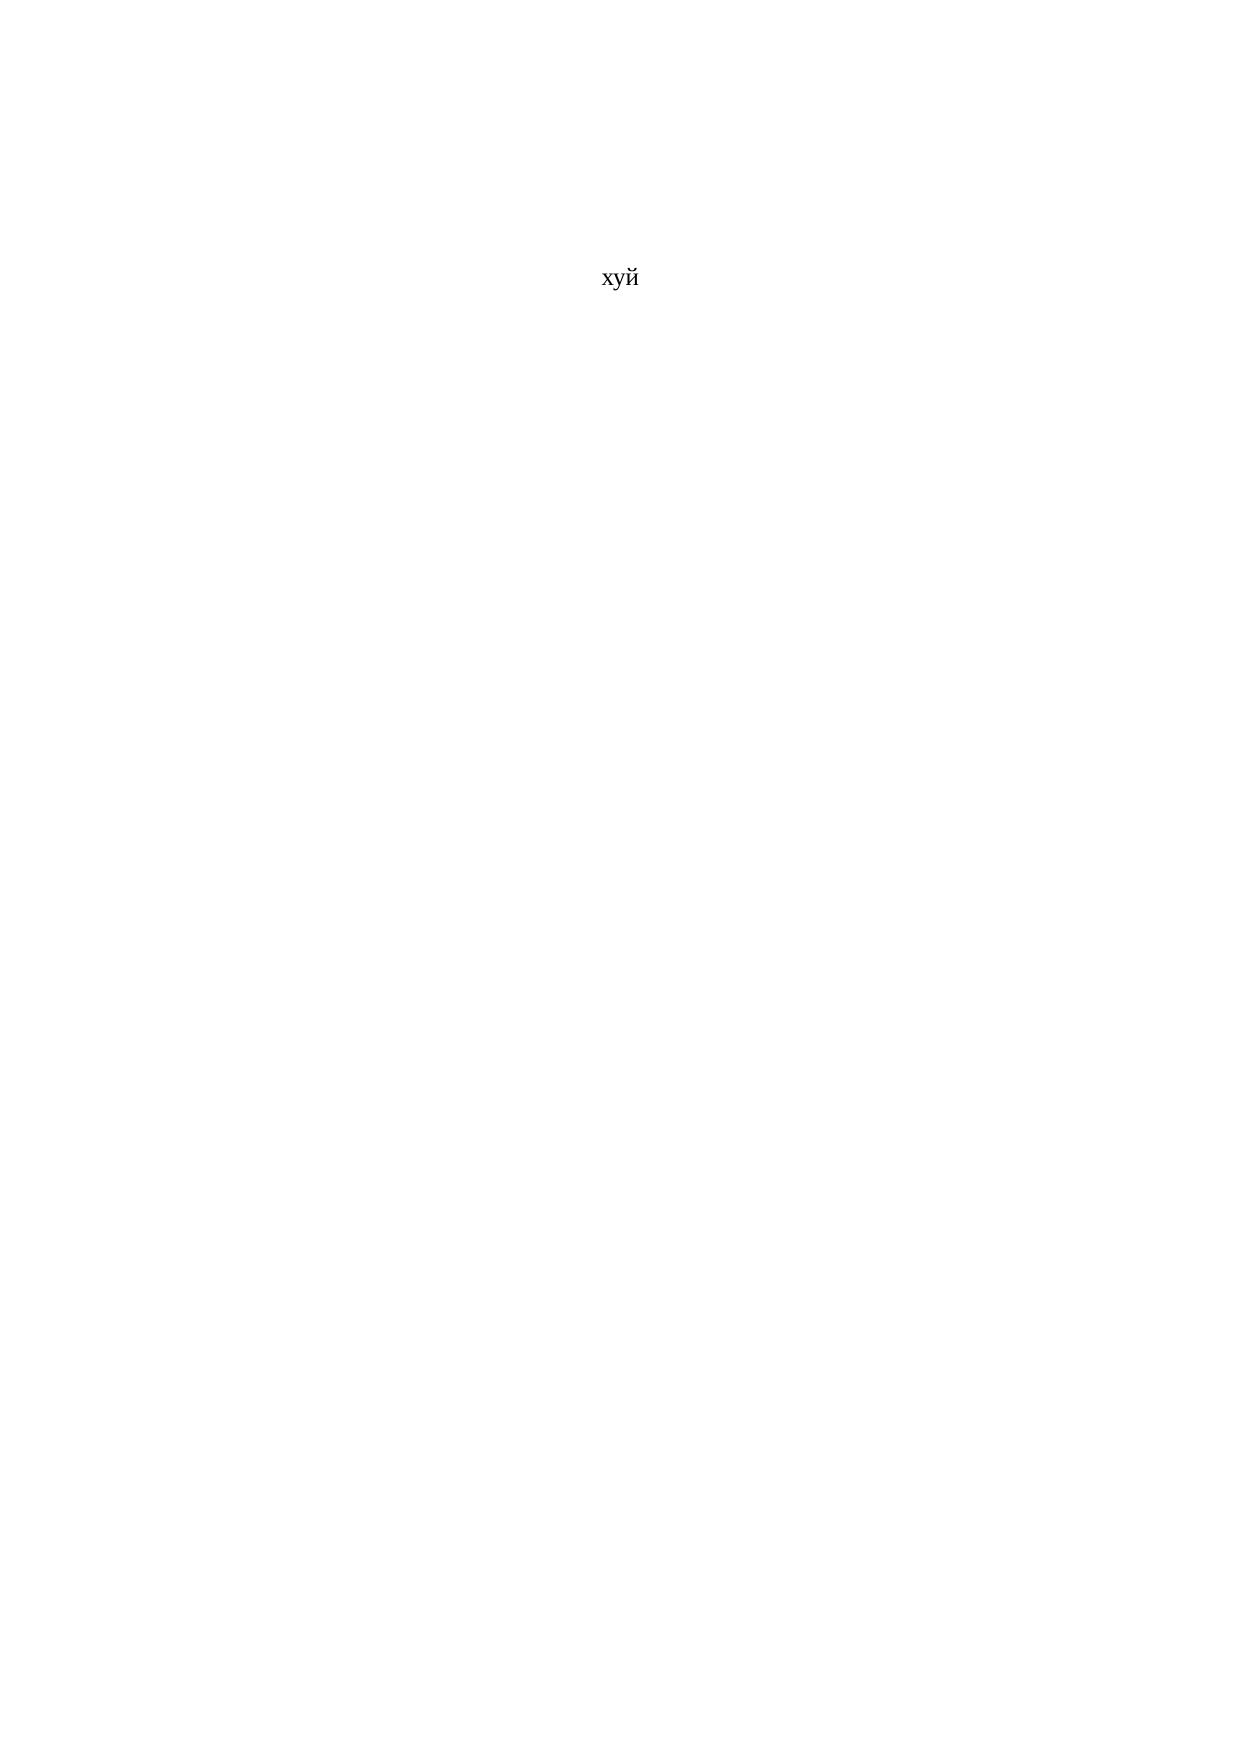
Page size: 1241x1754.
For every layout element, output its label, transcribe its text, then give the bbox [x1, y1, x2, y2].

text хуй [118, 262, 1122, 291]
